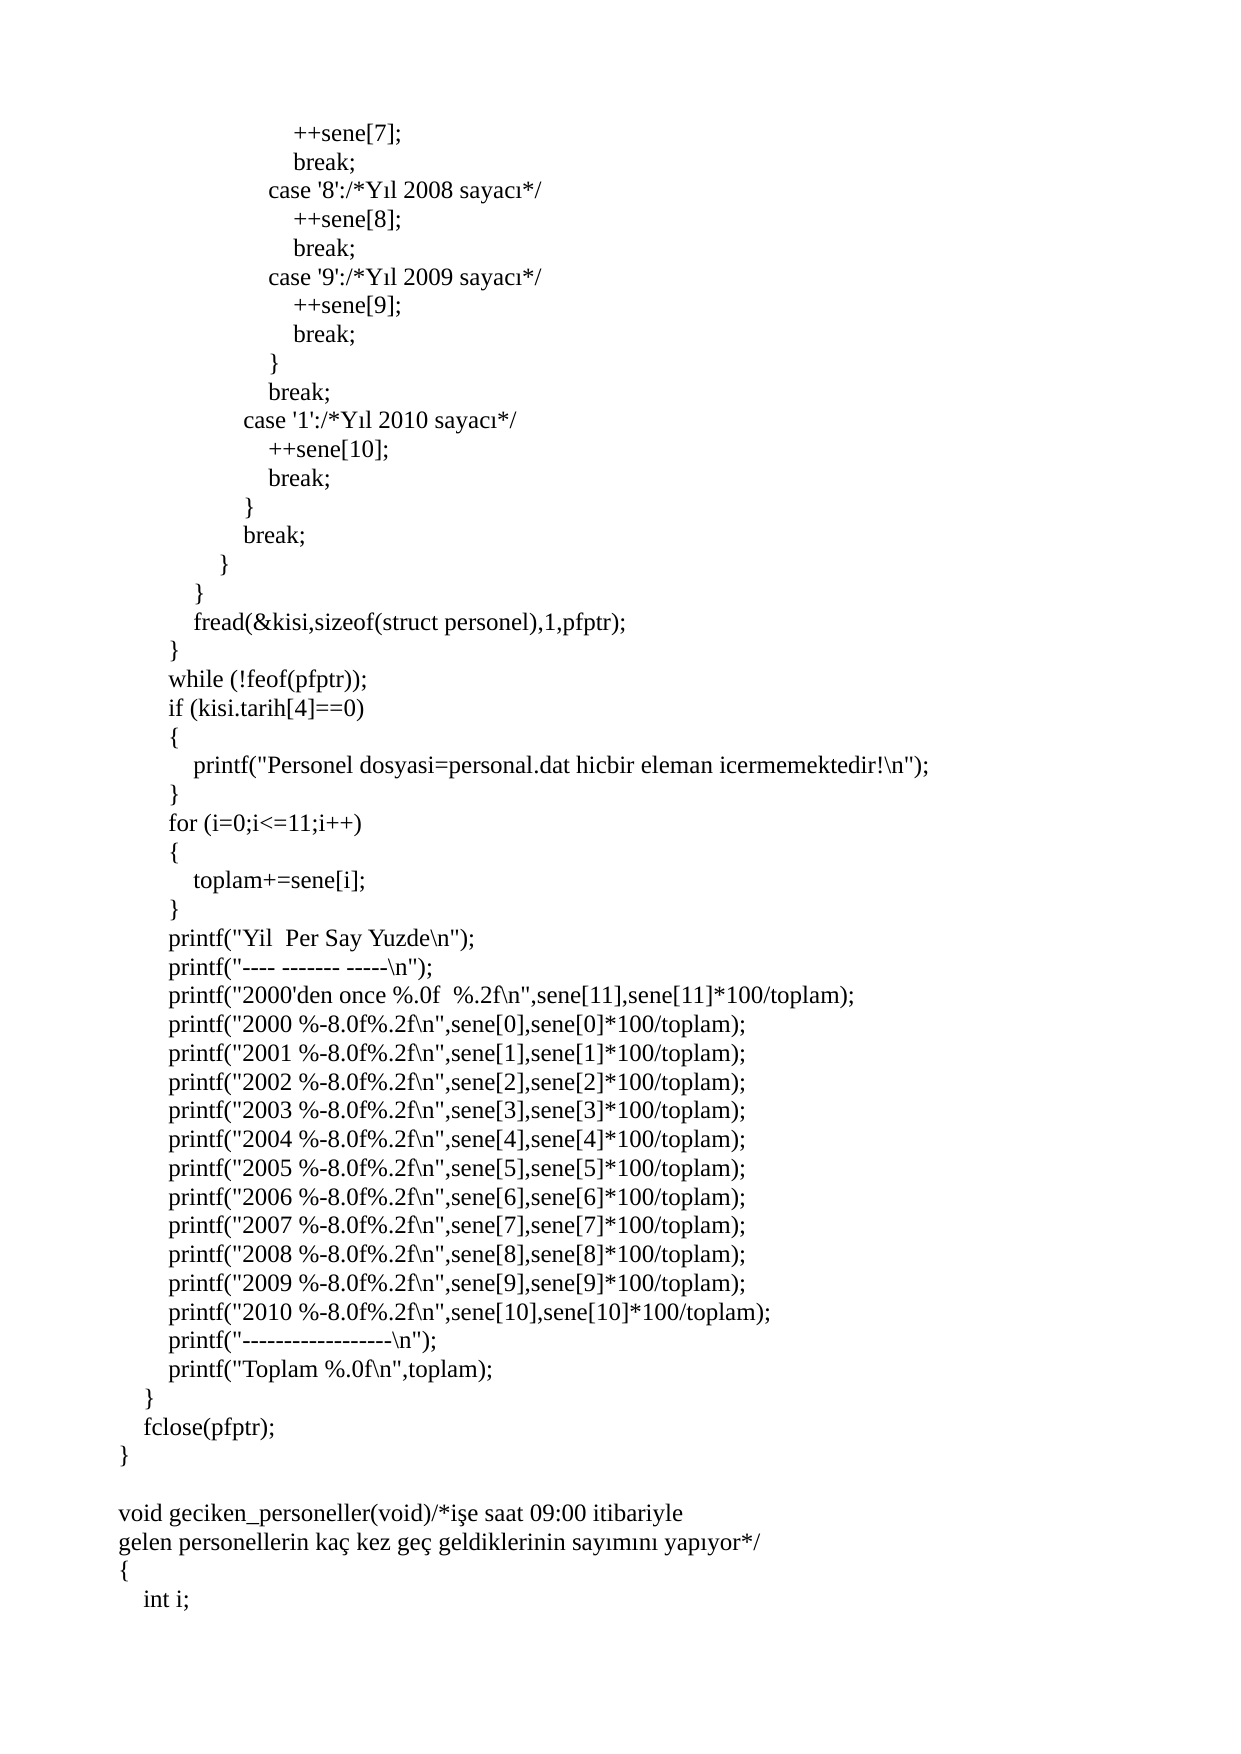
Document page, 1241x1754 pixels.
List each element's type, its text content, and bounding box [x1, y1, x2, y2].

text printf("---- ------- -----\n"); [118, 952, 1122, 981]
text } [118, 549, 1122, 578]
text } [118, 578, 1122, 607]
text printf("------------------\n"); [118, 1326, 1122, 1354]
text break; [118, 377, 1122, 406]
text fread(&kisi,sizeof(struct personel),1,pfptr); [118, 607, 1122, 636]
text { [118, 1556, 1122, 1584]
text void geciken_personeller(void)/*işe saat 09:00 itibariyle [118, 1498, 1122, 1527]
text break; [118, 319, 1122, 348]
text printf("2003 %-8.0f%.2f\n",sene[3],sene[3]*100/toplam); [118, 1096, 1122, 1124]
text int i; [118, 1584, 1122, 1613]
text printf("2010 %-8.0f%.2f\n",sene[10],sene[10]*100/toplam); [118, 1297, 1122, 1326]
text printf("2004 %-8.0f%.2f\n",sene[4],sene[4]*100/toplam); [118, 1124, 1122, 1153]
text } [118, 1441, 1122, 1469]
text printf("2002 %-8.0f%.2f\n",sene[2],sene[2]*100/toplam); [118, 1067, 1122, 1096]
text break; [118, 463, 1122, 492]
text case '1':/*Yıl 2010 sayacı*/ [118, 406, 1122, 434]
text printf("2005 %-8.0f%.2f\n",sene[5],sene[5]*100/toplam); [118, 1153, 1122, 1182]
text printf("2008 %-8.0f%.2f\n",sene[8],sene[8]*100/toplam); [118, 1239, 1122, 1268]
text printf("Yil Per Say Yuzde\n"); [118, 923, 1122, 952]
text printf("2000'den once %.0f %.2f\n",sene[11],sene[11]*100/toplam); [118, 981, 1122, 1009]
text } [118, 492, 1122, 521]
text } [118, 894, 1122, 923]
text printf("2007 %-8.0f%.2f\n",sene[7],sene[7]*100/toplam); [118, 1211, 1122, 1239]
text break; [118, 147, 1122, 176]
text } [118, 348, 1122, 377]
text break; [118, 521, 1122, 549]
text } [118, 636, 1122, 664]
text for (i=0;i<=11;i++) [118, 808, 1122, 837]
text { [118, 722, 1122, 751]
text printf("Toplam %.0f\n",toplam); [118, 1354, 1122, 1383]
text fclose(pfptr); [118, 1412, 1122, 1441]
text case '8':/*Yıl 2008 sayacı*/ [118, 176, 1122, 204]
text ++sene[10]; [118, 434, 1122, 463]
text ++sene[7]; [118, 118, 1122, 147]
text if (kisi.tarih[4]==0) [118, 693, 1122, 722]
text while (!feof(pfptr)); [118, 664, 1122, 693]
text { [118, 837, 1122, 866]
text break; [118, 233, 1122, 262]
text ++sene[9]; [118, 291, 1122, 319]
text } [118, 779, 1122, 808]
text printf("2009 %-8.0f%.2f\n",sene[9],sene[9]*100/toplam); [118, 1268, 1122, 1297]
text gelen personellerin kaç kez geç geldiklerinin sayımını yapıyor*/ [118, 1527, 1122, 1556]
text printf("2001 %-8.0f%.2f\n",sene[1],sene[1]*100/toplam); [118, 1038, 1122, 1067]
text printf("Personel dosyasi=personal.dat hicbir eleman icermemektedir!\n"); [118, 751, 1122, 779]
text toplam+=sene[i]; [118, 866, 1122, 894]
text ++sene[8]; [118, 204, 1122, 233]
text printf("2006 %-8.0f%.2f\n",sene[6],sene[6]*100/toplam); [118, 1182, 1122, 1211]
text } [118, 1383, 1122, 1412]
text case '9':/*Yıl 2009 sayacı*/ [118, 262, 1122, 291]
text printf("2000 %-8.0f%.2f\n",sene[0],sene[0]*100/toplam); [118, 1009, 1122, 1038]
